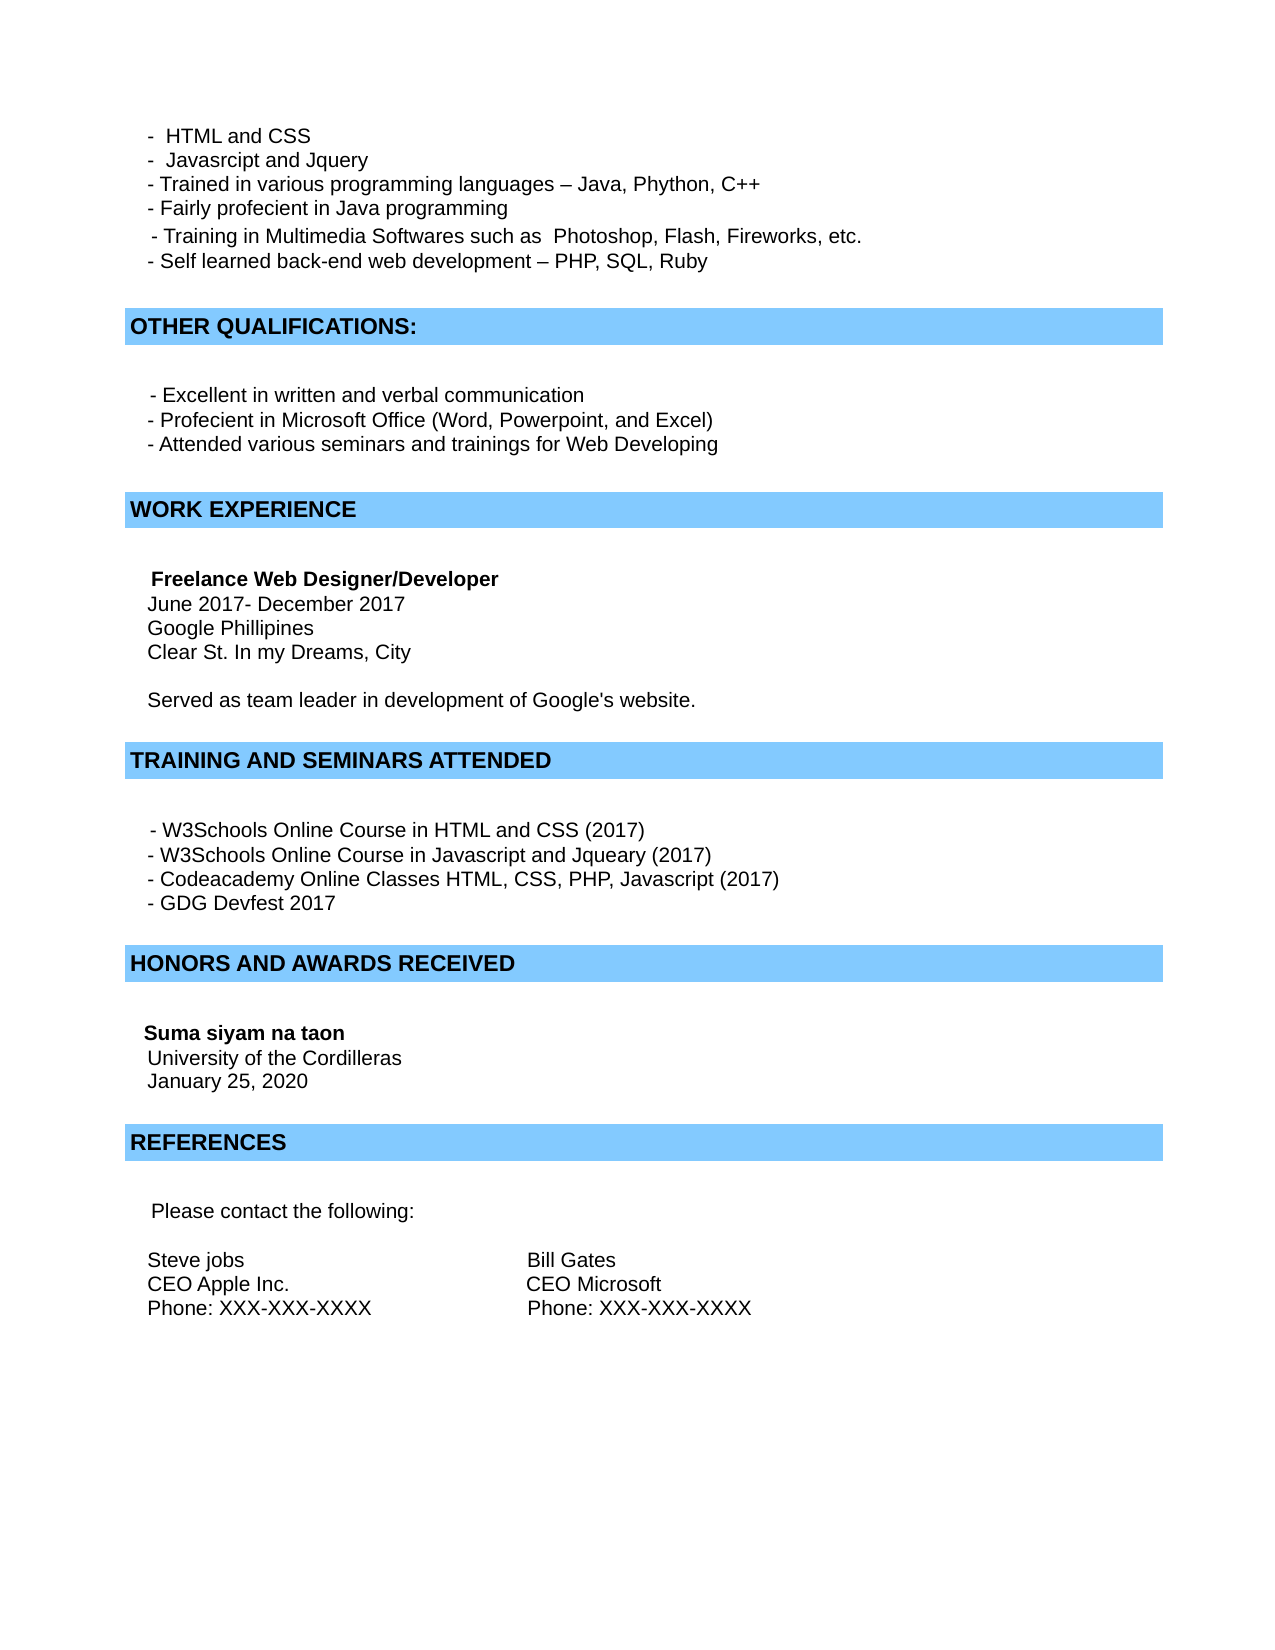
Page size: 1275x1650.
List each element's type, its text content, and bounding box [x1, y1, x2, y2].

table_cell OTHER QUALIFICATIONS: [125, 308, 1163, 345]
table_cell Suma siyam na taon University of the Cordilleras January 25, 2020 [125, 983, 1163, 1123]
table_cell - W3Schools Online Course in HTML and CSS (2017) - W3Schools Online Course in Javascript and Jqueary (2017) - Codeacademy Online Classes HTML, CSS, PHP, Javascript (2017) - GDG Devfest 2017 [125, 780, 1163, 944]
table_cell TRAINING AND SEMINARS ATTENDED [125, 742, 1163, 779]
table_cell Freelance Web Designer/Developer June 2017- December 2017 Google Phillipines Clear St. In my Dreams, City Served as team leader in development of Google's website. [125, 530, 1163, 741]
table_cell Please contact the following: Steve jobs Bill Gates CEO Apple Inc. CEO Microsoft Phone: XXX-XXX-XXXX Phone: XXX-XXX-XXXX [125, 1162, 1163, 1326]
table_cell - Excellent in written and verbal communication - Profecient in Microsoft Office (Word, Powerpoint, and Excel) - Attended various seminars and trainings for Web Developing [125, 346, 1163, 491]
table_cell [125, 1327, 1163, 1366]
table_cell - HTML and CSS - Javasrcipt and Jquery - Trained in various programming languages – Java, Phython, C++ - Fairly profecient in Java programming - Training in Multimedia Softwares such as Photoshop, Flash, Fireworks, etc. - Self learned back-end web development – PHP, SQL, Ruby [125, 119, 1163, 307]
table_cell HONORS AND AWARDS RECEIVED [125, 945, 1163, 982]
table_cell REFERENCES [125, 1124, 1163, 1161]
table_cell WORK EXPERIENCE [125, 492, 1163, 528]
